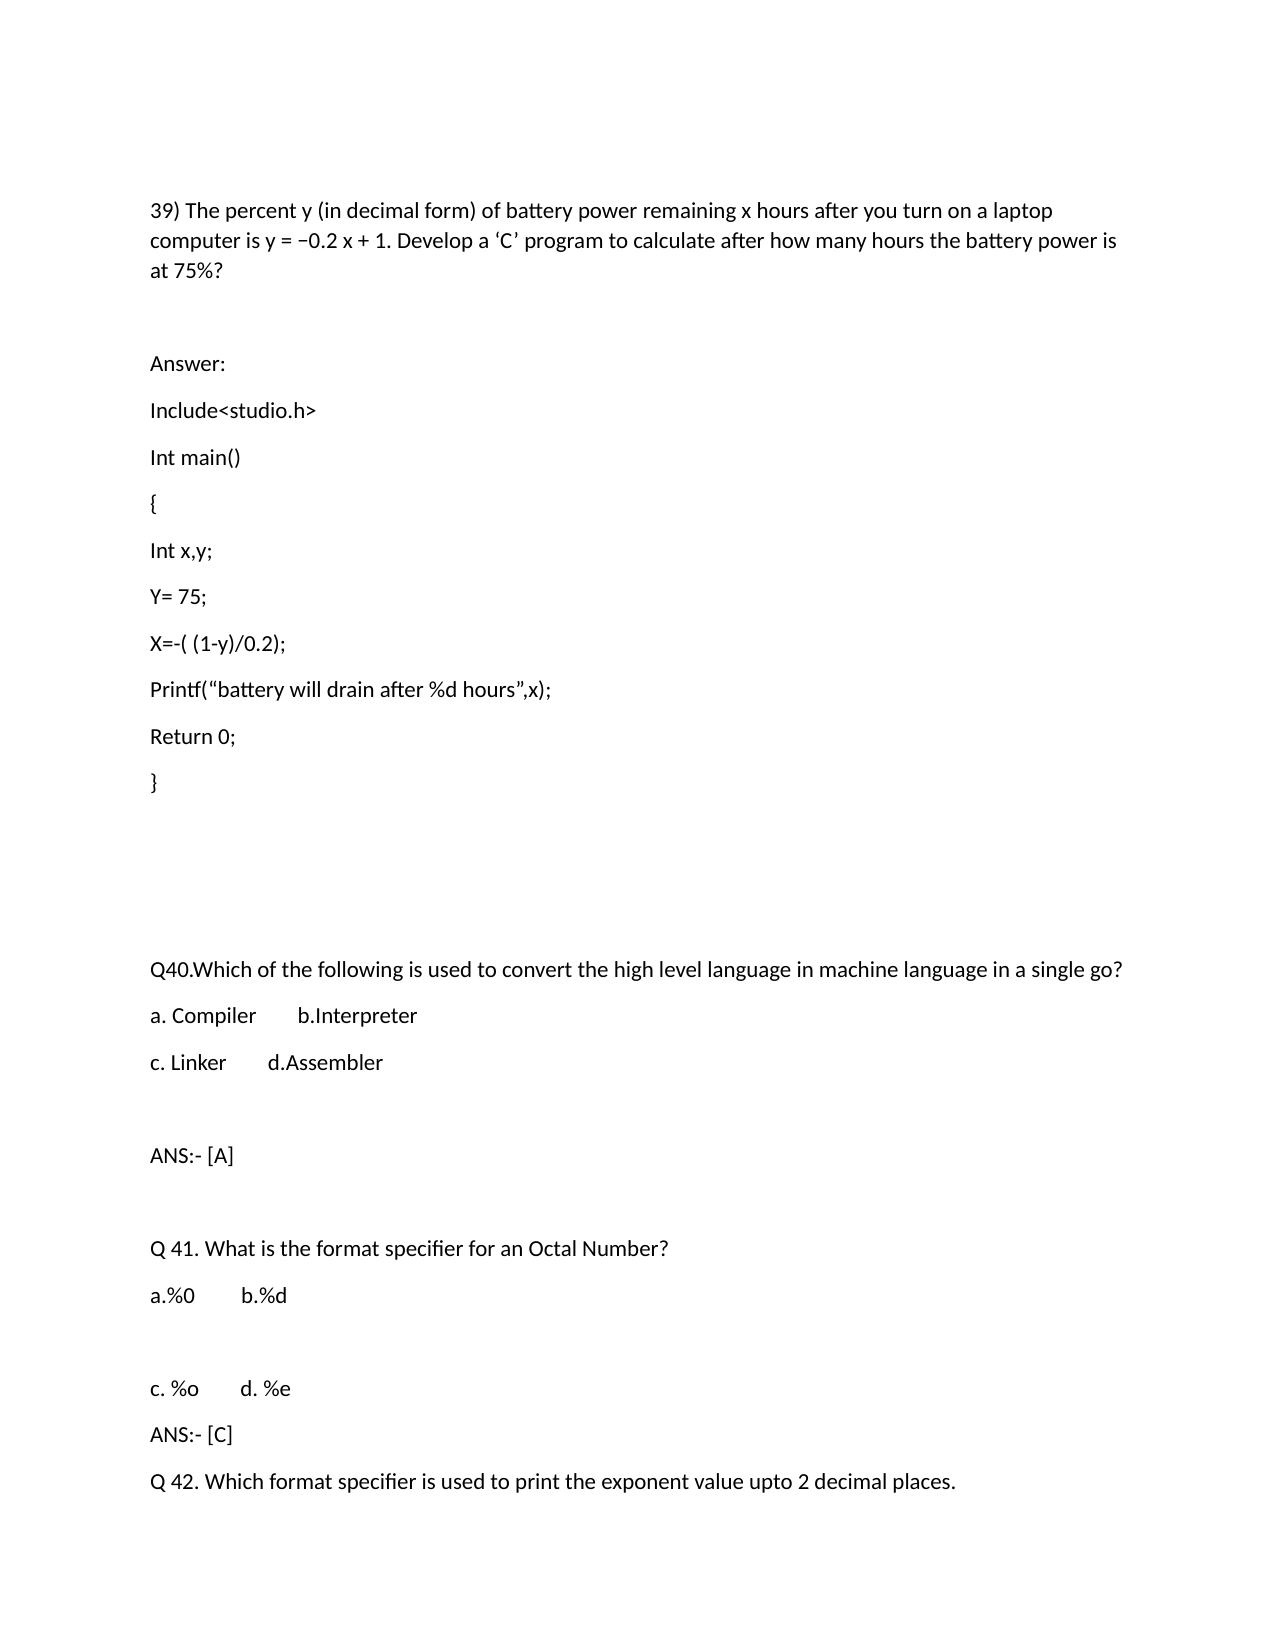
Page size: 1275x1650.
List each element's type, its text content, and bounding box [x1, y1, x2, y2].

text Answer: [150, 349, 1125, 377]
text Printf(“battery will drain after %d hours”,x); [150, 675, 1125, 703]
text c. %o d. %e [150, 1374, 1125, 1402]
text Q 41. What is the format specifier for an Octal Number? [150, 1234, 1125, 1262]
text Return 0; [150, 722, 1125, 750]
text Q 42. Which format specifier is used to print the exponent value upto 2 decimal places. [150, 1467, 1125, 1495]
text X=-( (1-y)/0.2); [150, 629, 1125, 657]
text Include<studio.h> [150, 396, 1125, 424]
text ANS:- [C] [150, 1420, 1125, 1448]
text Y= 75; [150, 582, 1125, 610]
text 39) The percent y (in decimal form) of battery power remaining x hours after you turn on a laptop computer is y = −0.2 x + 1. Develop a ‘C’ program to calculate after how many hours the battery power is at 75%? [150, 197, 1125, 284]
text { [150, 489, 1125, 517]
text Int main() [150, 443, 1125, 471]
text a. Compiler b.Interpreter [150, 1001, 1125, 1029]
text Q40.Which of the following is used to convert the high level language in machine language in a single go? [150, 955, 1125, 983]
text } [150, 768, 1125, 797]
text Int x,y; [150, 536, 1125, 564]
text c. Linker d.Assembler [150, 1048, 1125, 1076]
text ANS:- [A] [150, 1141, 1125, 1169]
text a.%0 b.%d [150, 1281, 1125, 1309]
